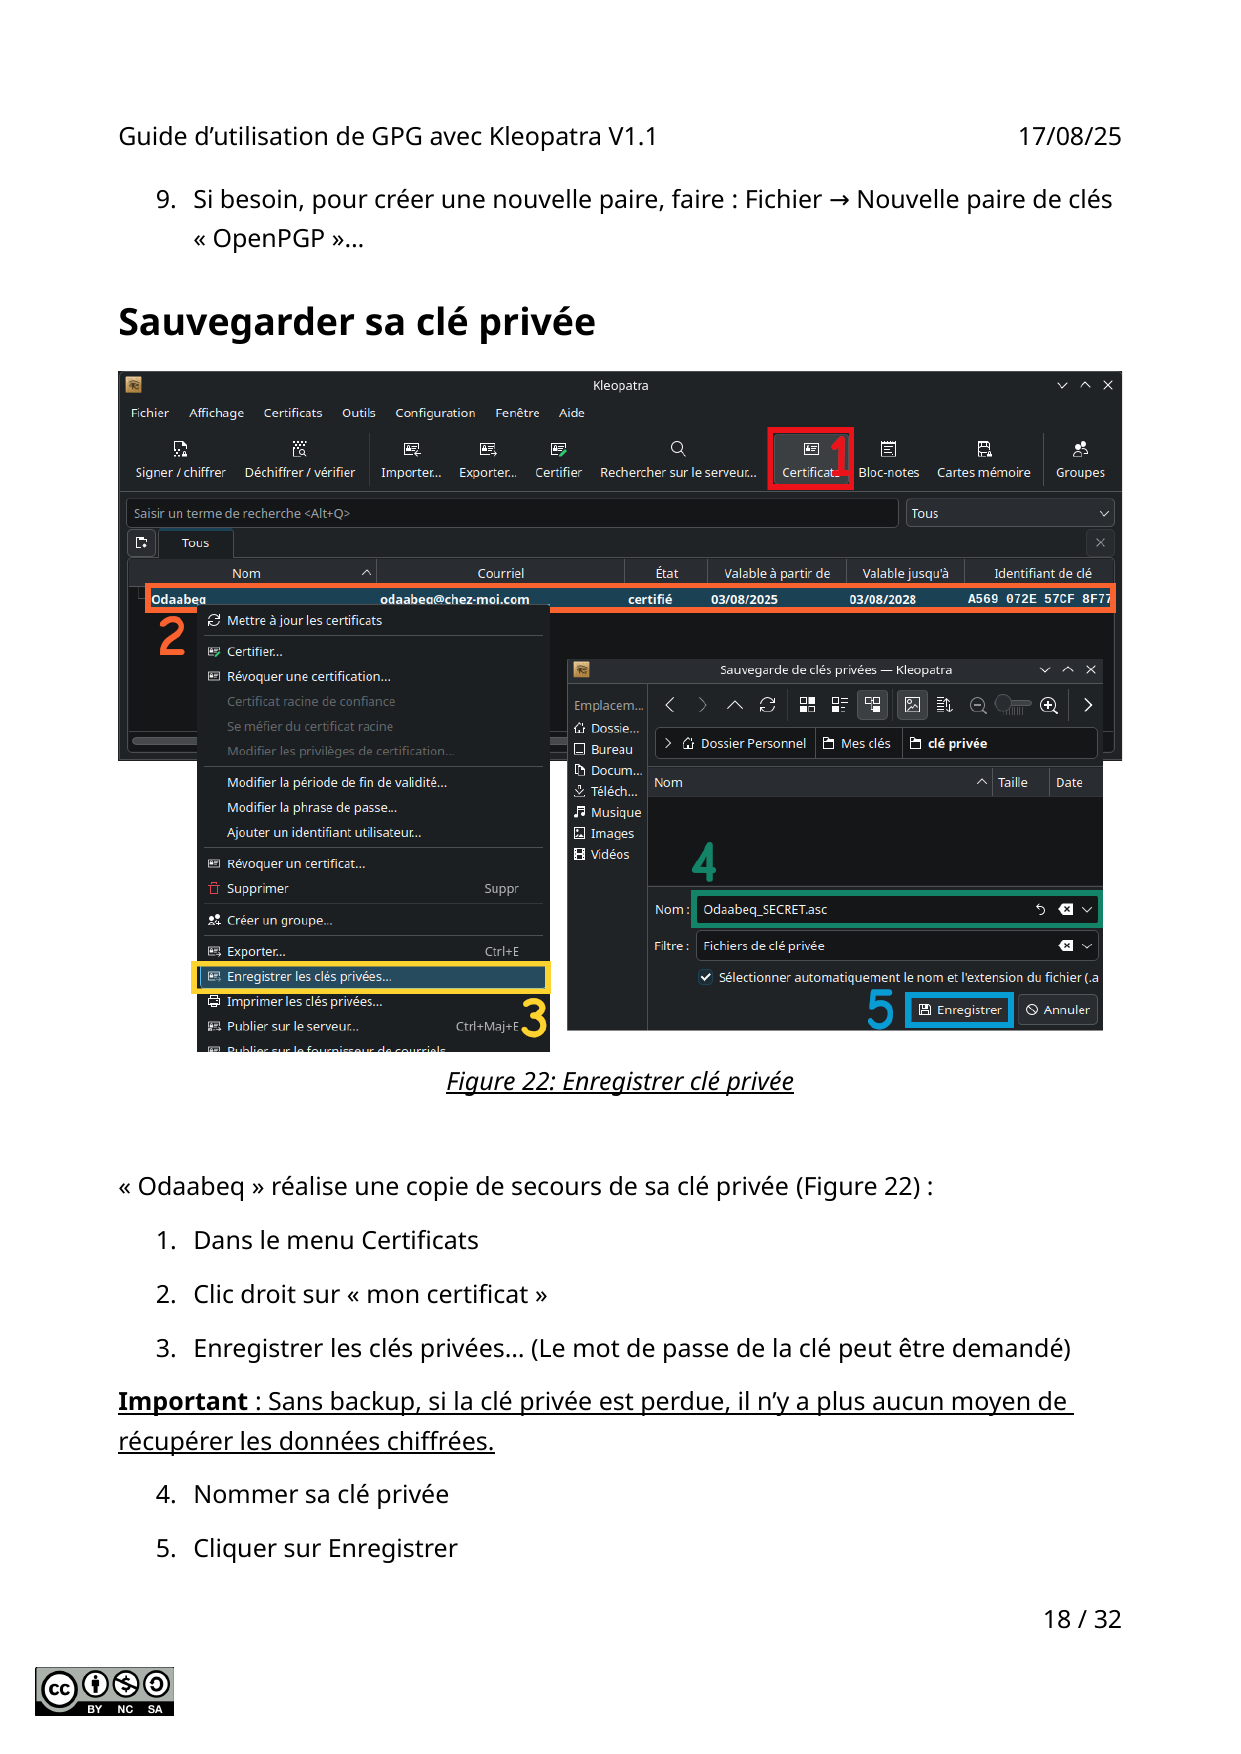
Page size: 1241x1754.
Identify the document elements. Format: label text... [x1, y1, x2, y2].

subtitle Sauvegarder sa clé privée [118, 295, 1122, 346]
list Dans le menu Certificats [156, 1223, 1122, 1257]
list Cliquer sur Enregistrer [156, 1531, 1122, 1565]
picture [118, 371, 1123, 1052]
list Clic droit sur « mon certificat » [156, 1277, 1122, 1311]
picture [35, 1667, 174, 1716]
text « Odaabeq » réalise une copie de secours de sa clé privée (Figure 22) : [118, 1169, 1122, 1203]
list Nommer sa clé privée [156, 1477, 1122, 1511]
list Enregistrer les clés privées… (Le mot de passe de la clé peut être demandé) [156, 1330, 1122, 1364]
list Si besoin, pour créer une nouvelle paire, faire : Fichier → Nouvelle paire de clés « OpenPGP »… [156, 182, 1122, 255]
text Figure 22: Enregistrer clé privée [118, 1052, 1122, 1098]
text Important : Sans backup, si la clé privée est perdue, il n’y a plus aucun moyen de récupérer les données chiffrées. [118, 1384, 1122, 1457]
